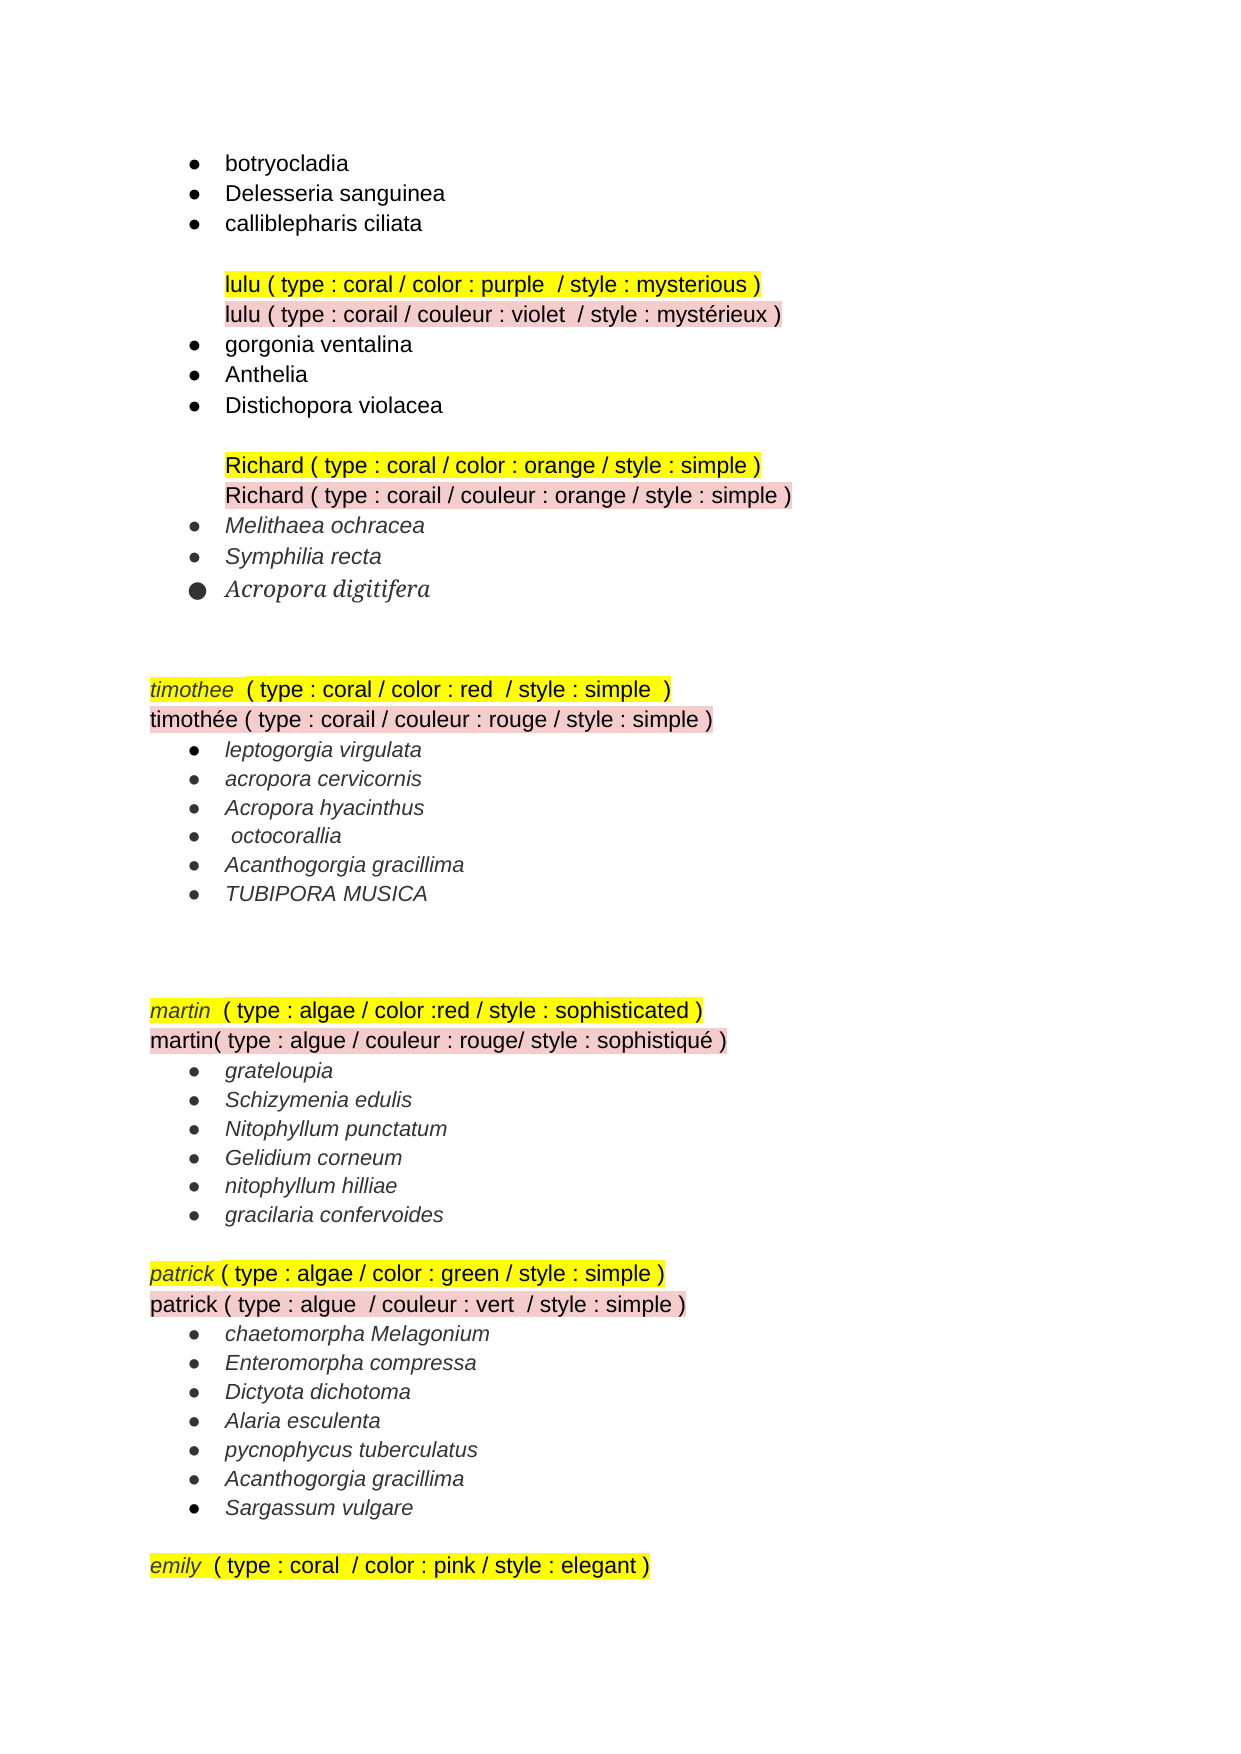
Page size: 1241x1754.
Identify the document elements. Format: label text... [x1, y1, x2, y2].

list Dictyota dichotoma [187, 1379, 1090, 1404]
list botryocladia [187, 150, 1090, 176]
list Alaria esculenta [187, 1408, 1090, 1433]
list chaetomorpha Melagonium [187, 1321, 1090, 1346]
text patrick ( type : algue / couleur : vert / style : simple ) [150, 1291, 1090, 1317]
list Sargassum vulgare [187, 1494, 1090, 1520]
list Schizymenia edulis [187, 1087, 1090, 1112]
list grateloupia [187, 1058, 1090, 1083]
text timothée ( type : corail / couleur : rouge / style : simple ) [150, 706, 1090, 733]
text lulu ( type : corail / couleur : violet / style : mystérieux ) [225, 301, 1090, 327]
list Melithaea ochracea [187, 512, 1090, 539]
text Richard ( type : coral / color : orange / style : simple ) [225, 452, 1090, 478]
list leptogorgia virgulata [187, 737, 1090, 762]
list Delesseria sanguinea [187, 180, 1090, 207]
list Acanthogorgia gracillima [187, 852, 1090, 878]
list octocorallia [187, 823, 1090, 849]
list gorgonia ventalina [187, 331, 1090, 358]
text martin ( type : algae / color :red / style : sophisticated ) [150, 997, 1090, 1023]
list nitophyllum hilliae [187, 1173, 1090, 1199]
list Symphilia recta [187, 543, 1090, 569]
subtitle Acropora digitifera [187, 573, 1090, 604]
list Distichopora violacea [187, 392, 1090, 418]
list Gelidium corneum [187, 1144, 1090, 1170]
text timothee ( type : coral / color : red / style : simple ) [150, 676, 1090, 702]
text martin( type : algue / couleur : rouge/ style : sophistiqué ) [150, 1027, 1090, 1054]
list Acropora hyacinthus [187, 794, 1090, 820]
text Richard ( type : corail / couleur : orange / style : simple ) [225, 482, 1090, 509]
list Anthelia [187, 361, 1090, 388]
list Acanthogorgia gracillima [187, 1466, 1090, 1491]
list acropora cervicornis [187, 766, 1090, 791]
list Enteromorpha compressa [187, 1350, 1090, 1375]
list TUBIPORA MUSICA [187, 881, 1090, 907]
list Nitophyllum punctatum [187, 1116, 1090, 1141]
text lulu ( type : coral / color : purple / style : mysterious ) [225, 271, 1090, 297]
list gracilaria confervoides [187, 1202, 1090, 1228]
list pycnophycus tuberculatus [187, 1437, 1090, 1462]
text emily ( type : coral / color : pink / style : elegant ) [150, 1552, 1090, 1579]
text patrick ( type : algae / color : green / style : simple ) [150, 1260, 1090, 1287]
list calliblepharis ciliata [187, 210, 1090, 237]
